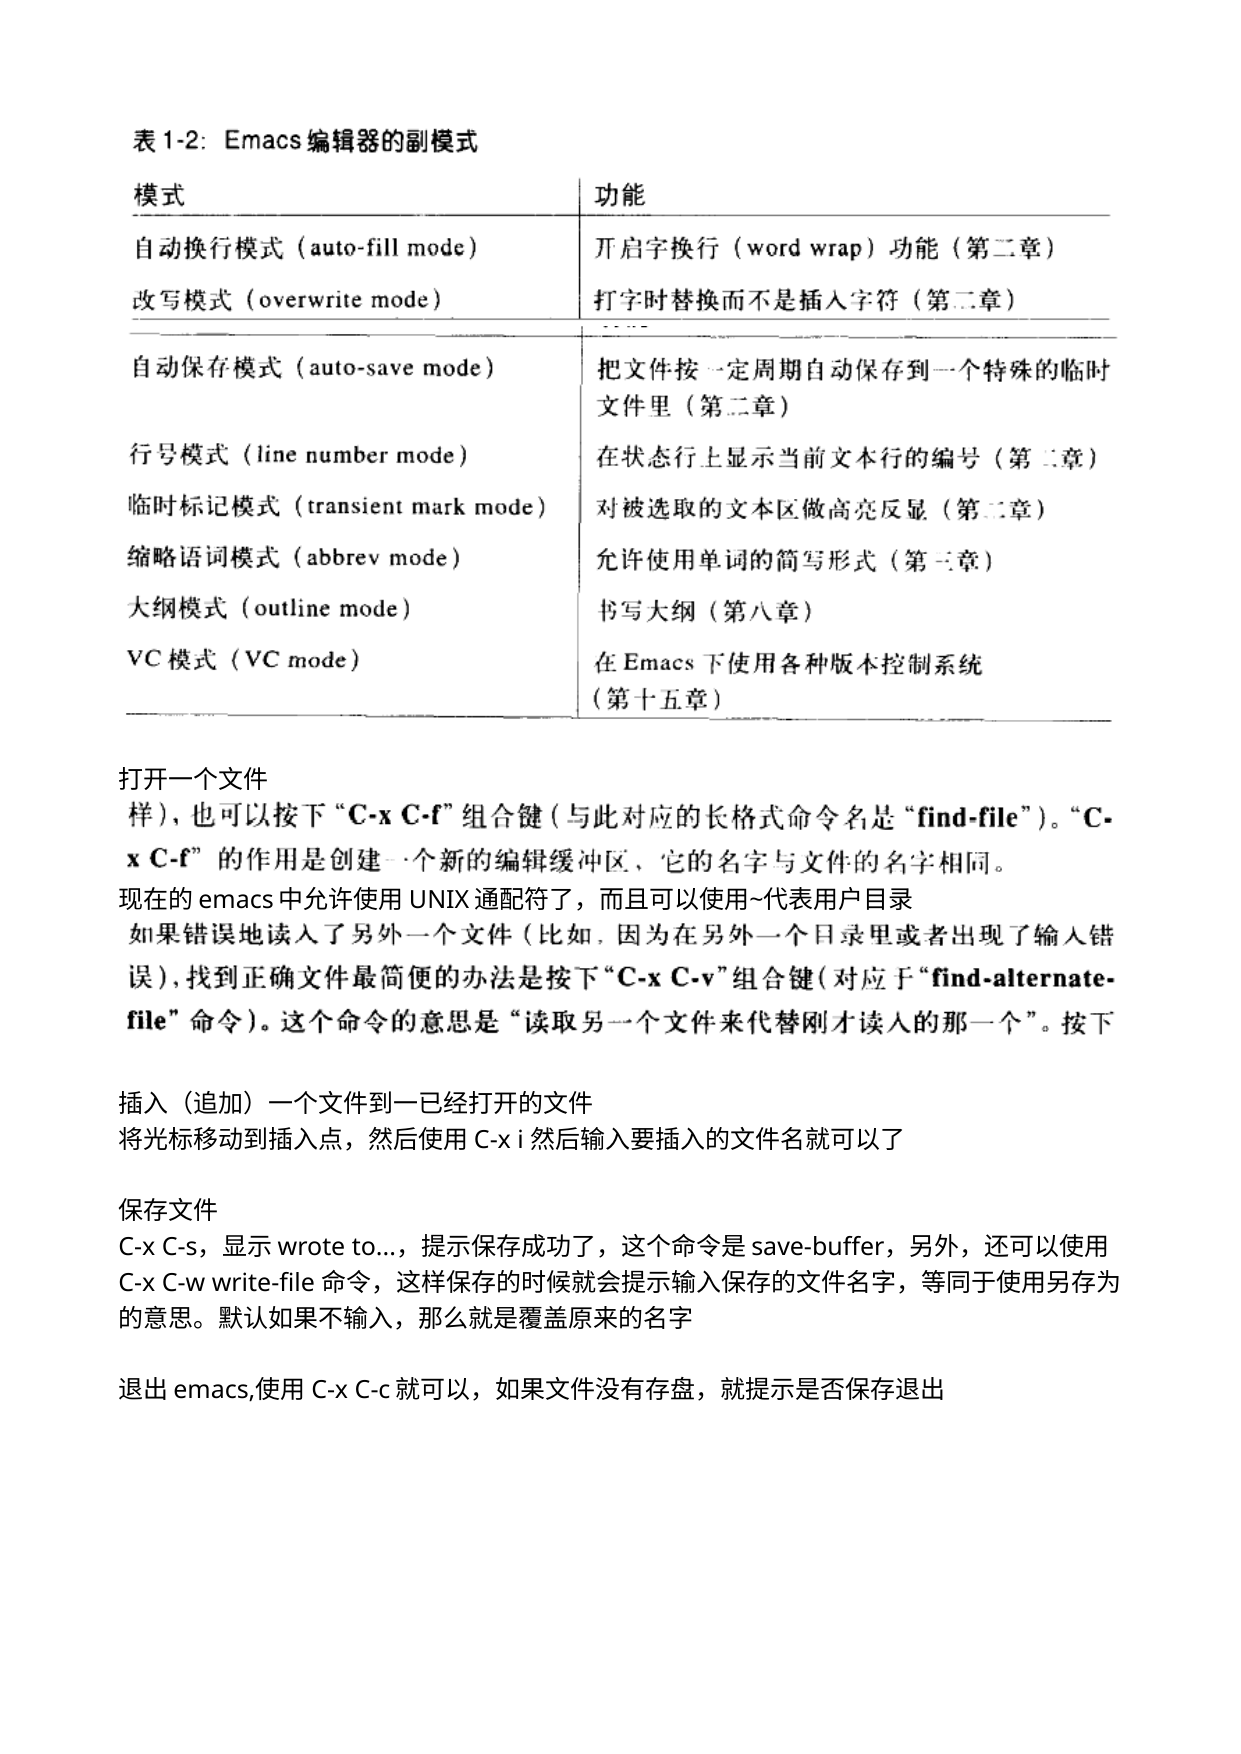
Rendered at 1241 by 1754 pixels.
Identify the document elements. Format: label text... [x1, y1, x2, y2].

text 现在的emacs中允许使用UNIX通配符了，而且可以使用~代表用户目录 [118, 879, 1122, 915]
picture [118, 915, 1123, 1050]
text 插入（追加）一个文件到一已经打开的文件 [118, 1083, 1122, 1120]
picture [118, 118, 1123, 726]
picture [118, 795, 1123, 879]
text 将光标移动到插入点，然后使用 C-x i 然后输入要插入的文件名就可以了 [118, 1120, 1122, 1156]
text 退出emacs,使用 C-x C-c就可以，如果文件没有存盘，就提示是否保存退出 [118, 1369, 1122, 1405]
text C-x C-s，显示wrote to...，提示保存成功了，这个命令是save-buffer，另外，还可以使用 C-x C-w write-file 命令，这样保存的时候就会提示输入保存的文件名字，等同于使用另存为的意思。默认如果不输入，那么就是覆盖原来的名字 [118, 1226, 1122, 1335]
text 保存文件 [118, 1190, 1122, 1226]
text 打开一个文件 [118, 759, 1122, 795]
